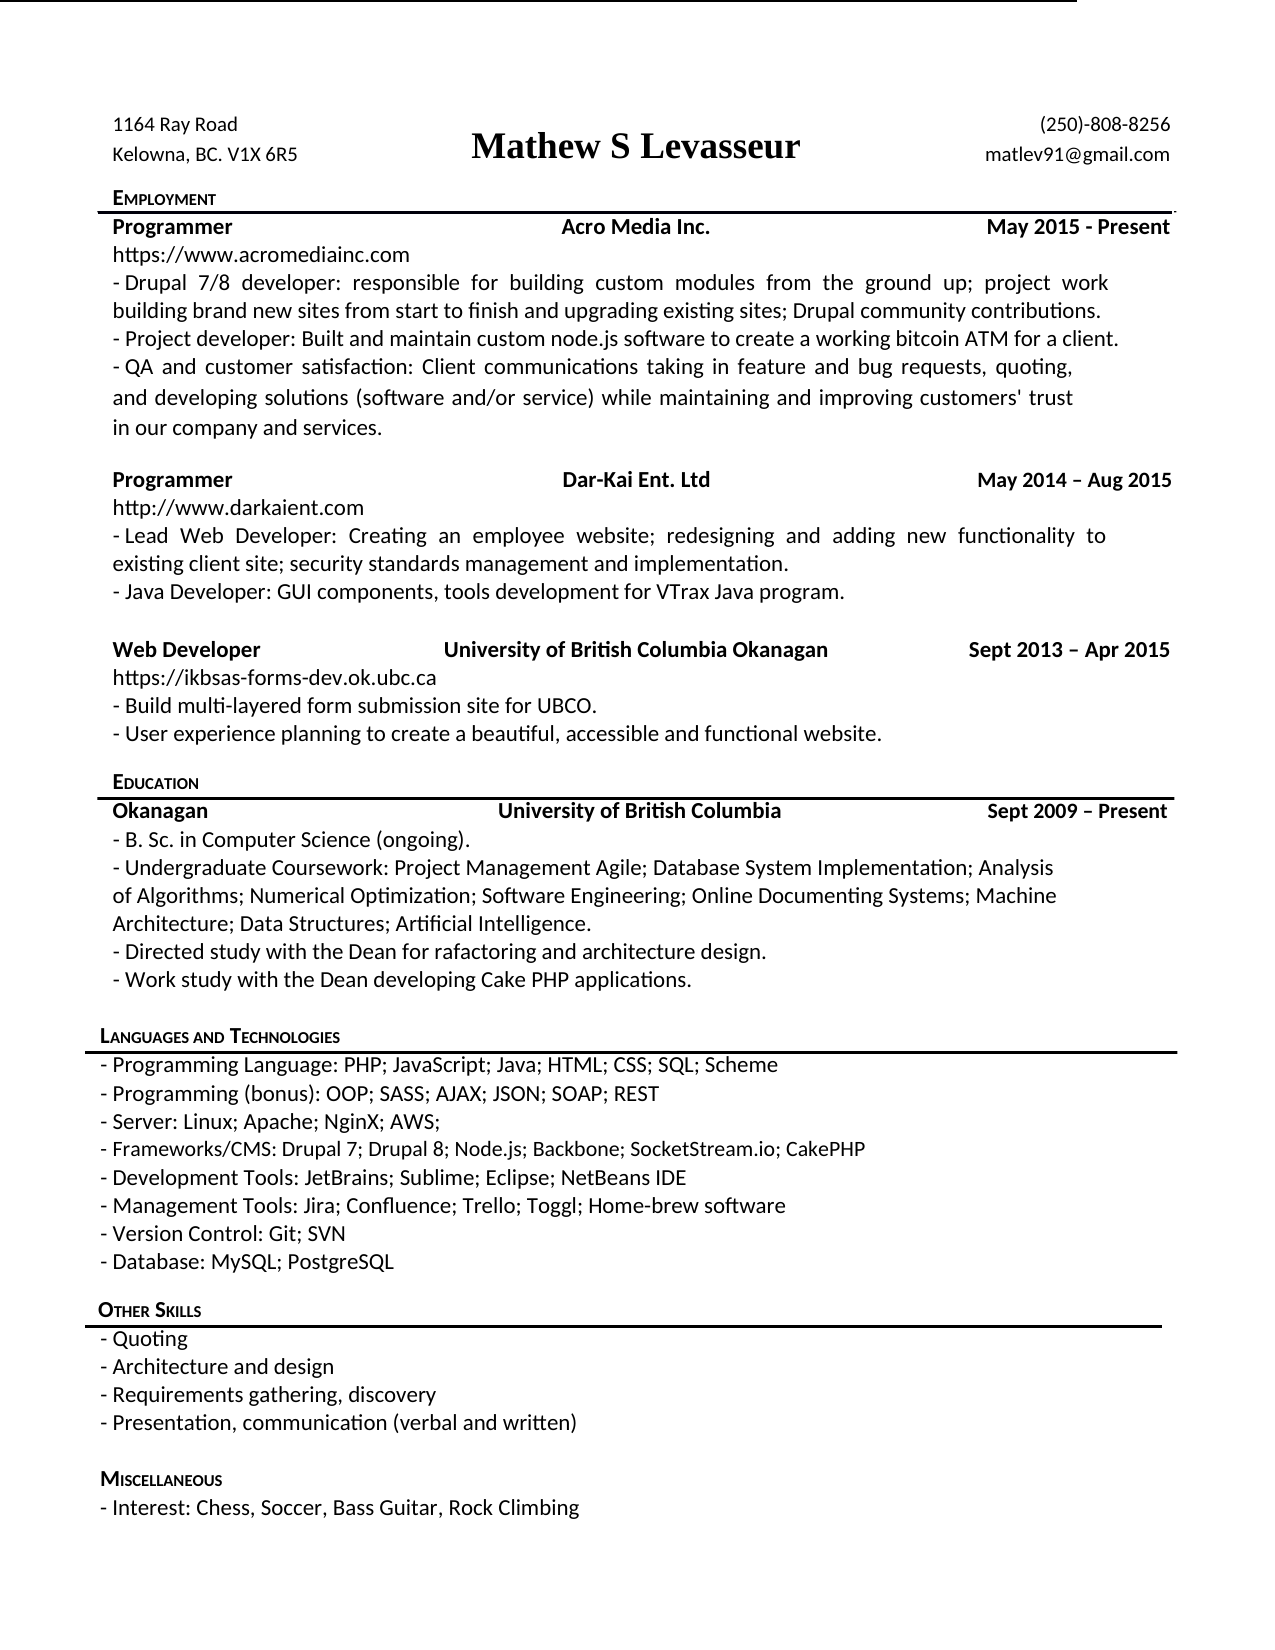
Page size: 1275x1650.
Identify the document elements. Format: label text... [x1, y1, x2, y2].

list Database: MySQL; PostgreSQL [100, 1247, 1175, 1275]
list Requirements gathering, discovery [100, 1380, 1175, 1408]
list Project developer: Built and maintain custom node.js software to create a working bitcoin ATM for a client. [113, 324, 1175, 352]
list Server: Linux; Apache; NginX; AWS; [100, 1107, 1175, 1135]
text Web Developer University of British Columbia Okanagan Sept 2013 – Apr 2015 [112, 635, 1175, 663]
table_cell matlev91@gmail.com [887, 136, 1172, 167]
text MISCELLANEOUS [100, 1464, 1175, 1492]
table_cell [887, 167, 1172, 211]
list Frameworks/CMS: Drupal 7; Drupal 8; Node.js; Backbone; SocketStream.io; CakePHP [100, 1135, 1175, 1162]
table_cell [1172, 167, 1177, 211]
list Presentation, communication (verbal and written) [100, 1408, 1175, 1436]
list Directed study with the Dean for rafactoring and architecture design. [113, 937, 1175, 965]
list Undergraduate Coursework: Project Management Agile; Database System Implementation; Analysis of Algorithms; Numerical Optimization; Software Engineering; Online Documenting Systems; Machine Architecture; Data Structures; Artificial Intelligence. [112, 853, 1077, 937]
list Management Tools: Jira; Confluence; Trello; Toggl; Home-brew software [100, 1191, 1175, 1219]
list Programming Language: PHP; JavaScript; Java; HTML; CSS; SQL; Scheme [100, 1054, 1175, 1079]
table_cell Kelowna, BC. V1X 6R5 [98, 136, 385, 167]
table_cell [1172, 211, 1177, 240]
table_cell EMPLOYMENT [98, 167, 385, 211]
text - Interest: Chess, Soccer, Bass Guitar, Rock Climbing [100, 1493, 1175, 1521]
text Programmer Dar-Kai Ent. Ltd May 2014 – Aug 2015 [112, 465, 1175, 493]
list Architecture and design [100, 1352, 1175, 1380]
table_cell [385, 167, 887, 211]
text http://www.darkaient.com [112, 493, 1175, 521]
text LANGUAGES AND TECHNOLOGIES [100, 1021, 1175, 1049]
list Lead Web Developer: Creating an employee website; redesigning and adding new functionality to existing client site; security standards management and implementation. [112, 521, 1108, 577]
text EDUCATION [112, 767, 1175, 795]
table_header 1164 Ray Road [98, 111, 385, 136]
table_header Mathew S Levasseur [385, 111, 887, 167]
list Version Control: Git; SVN [100, 1219, 1175, 1247]
list Quoting [100, 1324, 1175, 1352]
list Programming (bonus): OOP; SASS; AJAX; JSON; SOAP; REST [100, 1079, 1175, 1107]
list Work study with the Dean developing Cake PHP applications. [113, 965, 1175, 993]
text https://www.acromediainc.com [112, 240, 1175, 268]
table_header [1172, 111, 1177, 136]
text OTHER SKILLS [98, 1295, 1175, 1323]
list Java Developer: GUI components, tools development for VTrax Java program. [113, 577, 1175, 605]
list B. Sc. in Computer Science (ongoing). [113, 825, 1175, 853]
list Build multi-layered form submission site for UBCO. [113, 691, 1175, 719]
table_cell May 2015 - Present [887, 214, 1172, 240]
list QA and customer satisfaction: Client communications taking in feature and bug requests, quoting, and developing solutions (software and/or service) while maintaining and improving customers' trust in our company and services. [112, 352, 1075, 441]
list User experience planning to create a beautiful, accessible and functional website. [113, 719, 1175, 747]
text Okanagan University of British Columbia Sept 2009 – Present [112, 800, 1175, 824]
table_header (250)-808-8256 [887, 111, 1172, 136]
table_cell [1172, 136, 1177, 167]
table_cell Programmer [98, 214, 385, 240]
list Development Tools: JetBrains; Sublime; Eclipse; NetBeans IDE [100, 1163, 1175, 1191]
list Drupal 7/8 developer: responsible for building custom modules from the ground up; project work building brand new sites from start to finish and upgrading existing sites; Drupal community contributions. [112, 268, 1110, 324]
text https://ikbsas-forms-dev.ok.ubc.ca [112, 663, 1175, 691]
table_cell Acro Media Inc. [385, 214, 887, 240]
